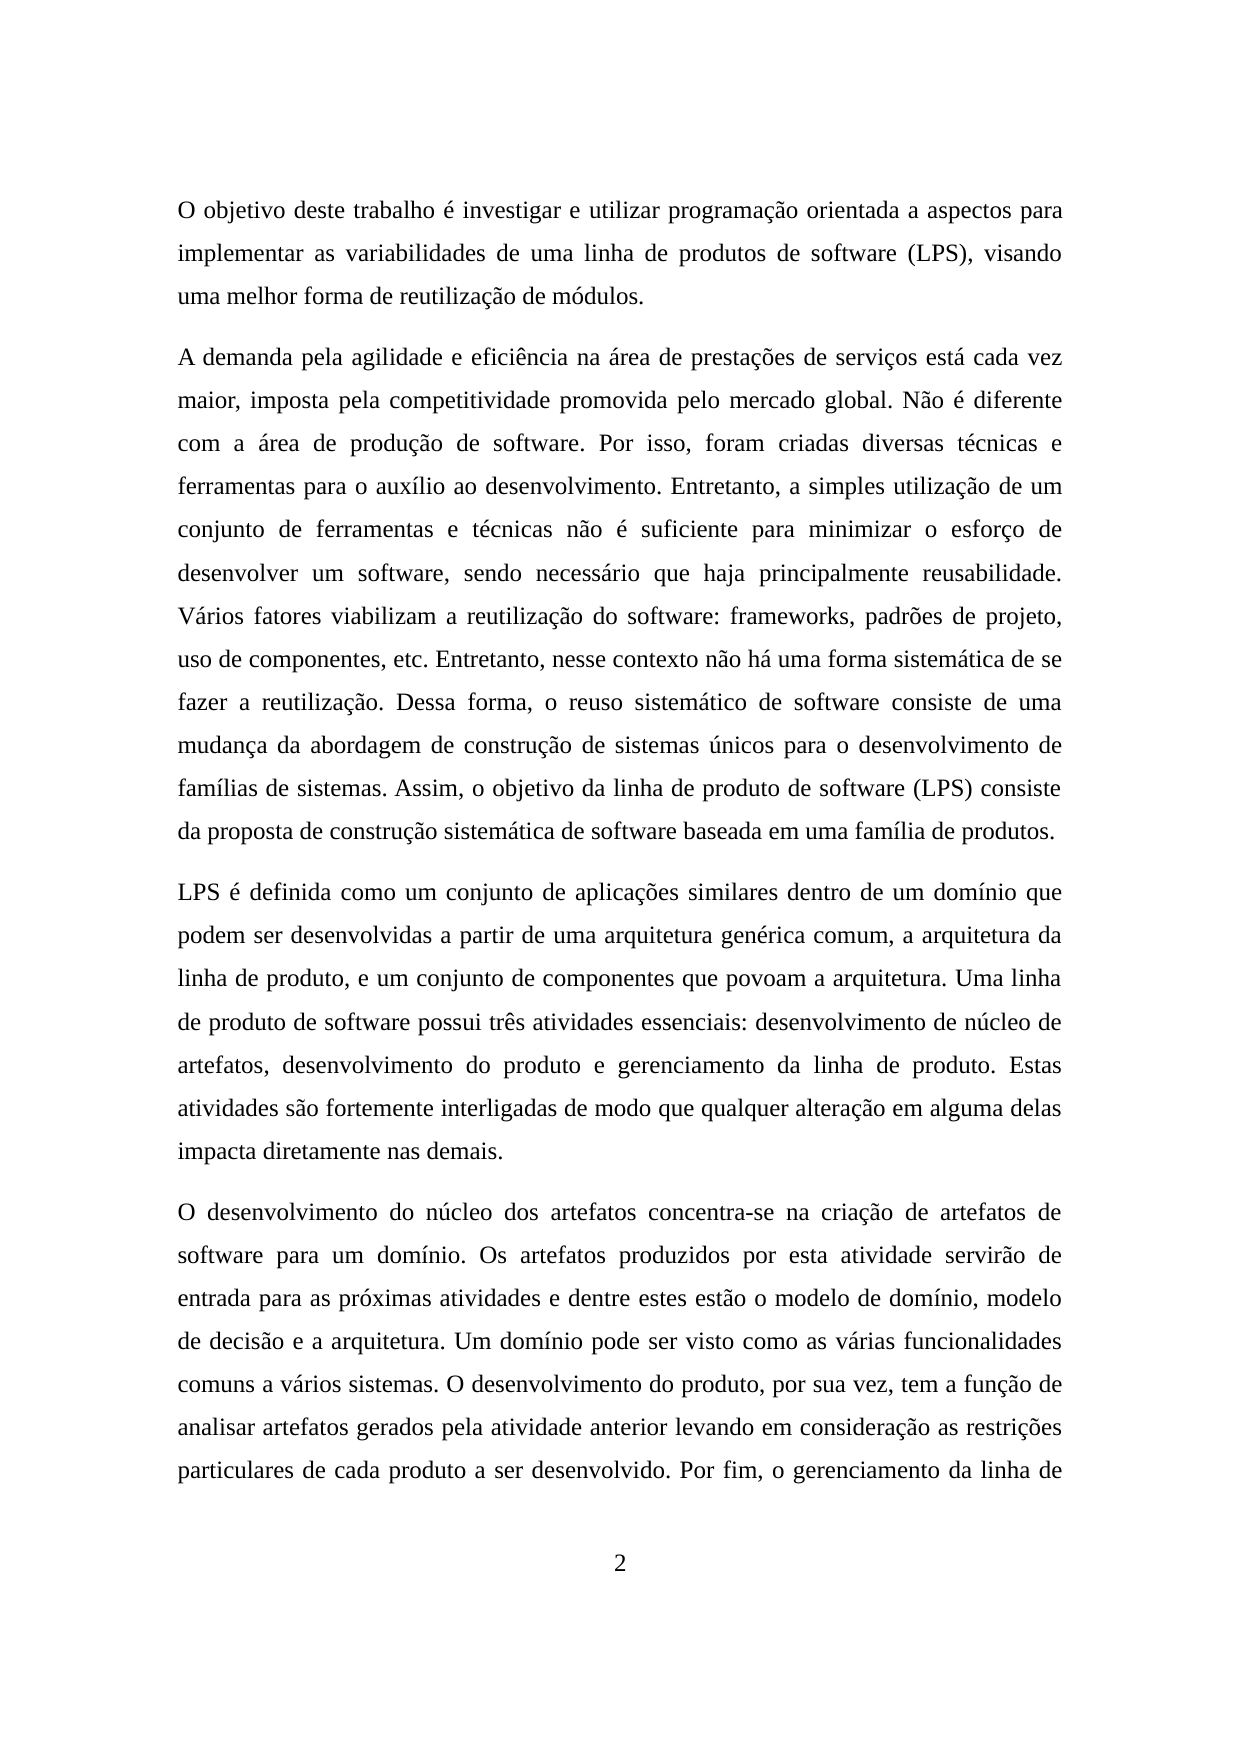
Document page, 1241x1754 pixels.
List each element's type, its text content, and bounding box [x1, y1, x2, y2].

text A demanda pela agilidade e eficiência na área de prestações de serviços está cada vez maior, imposta pela competitividade promovida pelo mercado global. Não é diferente com a área de produção de software. Por isso, foram criadas diversas técnicas e ferramentas para o auxílio ao desenvolvimento. Entretanto, a simples utilização de um conjunto de ferramentas e técnicas não é suficiente para minimizar o esforço de desenvolver um software, sendo necessário que haja principalmente reusabilidade. Vários fatores viabilizam a reutilização do software: frameworks, padrões de projeto, uso de componentes, etc. Entretanto, nesse contexto não há uma forma sistemática de se fazer a reutilização. Dessa forma, o reuso sistemático de software consiste de uma mudança da abordagem de construção de sistemas únicos para o desenvolvimento de famílias de sistemas. Assim, o objetivo da linha de produto de software (LPS) consiste da proposta de construção sistemática de software baseada em uma família de produtos. [177, 342, 1063, 845]
text LPS é definida como um conjunto de aplicações similares dentro de um domínio que podem ser desenvolvidas a partir de uma arquitetura genérica comum, a arquitetura da linha de produto, e um conjunto de componentes que povoam a arquitetura. Uma linha de produto de software possui três atividades essenciais: desenvolvimento de núcleo de artefatos, desenvolvimento do produto e gerenciamento da linha de produto. Estas atividades são fortemente interligadas de modo que qualquer alteração em alguma delas impacta diretamente nas demais. [177, 877, 1063, 1165]
text O objetivo deste trabalho é investigar e utilizar programação orientada a aspectos para implementar as variabilidades de uma linha de produtos de software (LPS), visando uma melhor forma de reutilização de módulos. [177, 195, 1063, 310]
text O desenvolvimento do núcleo dos artefatos concentra-se na criação de artefatos de software para um domínio. Os artefatos produzidos por esta atividade servirão de entrada para as próximas atividades e dentre estes estão o modelo de domínio, modelo de decisão e a arquitetura. Um domínio pode ser visto como as várias funcionalidades comuns a vários sistemas. O desenvolvimento do produto, por sua vez, tem a função de analisar artefatos gerados pela atividade anterior levando em consideração as restrições particulares de cada produto a ser desenvolvido. Por fim, o gerenciamento da linha de [177, 1197, 1063, 1484]
